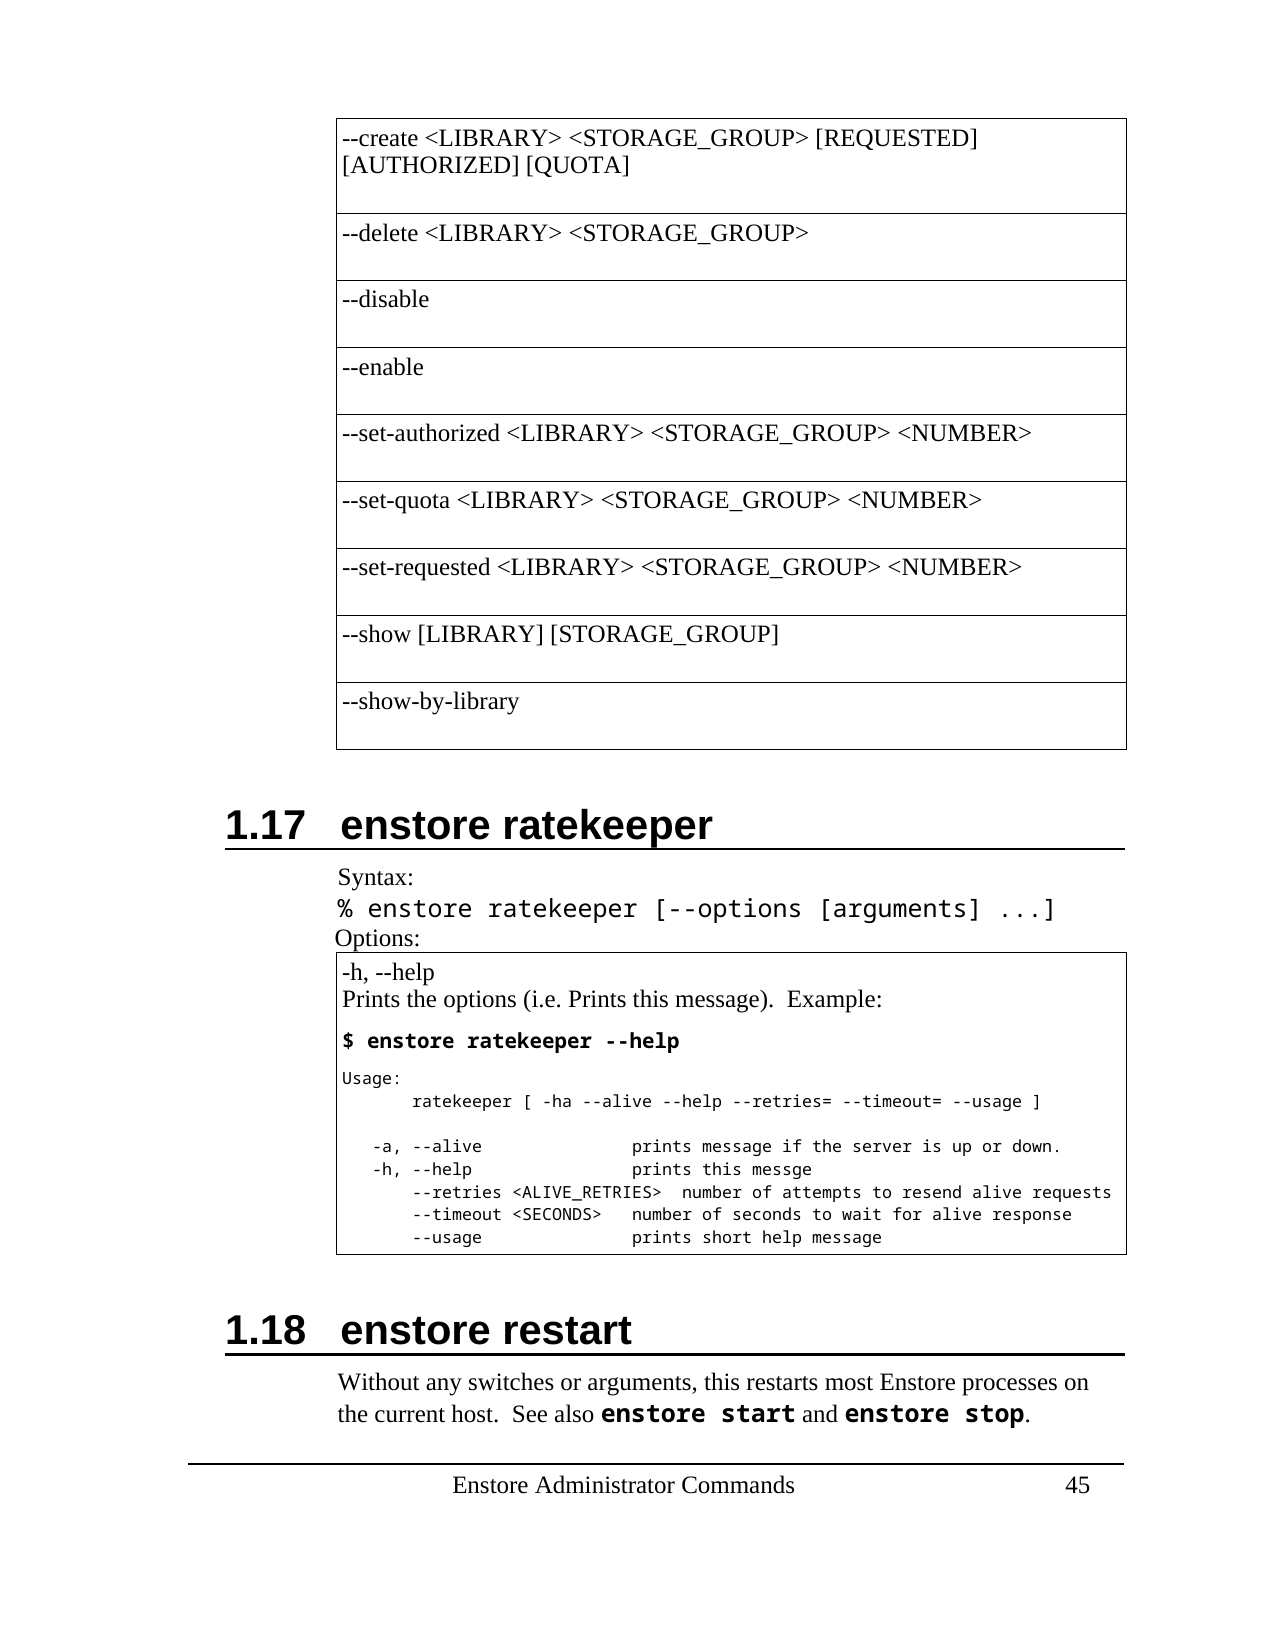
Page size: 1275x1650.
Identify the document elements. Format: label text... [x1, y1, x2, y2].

table_cell --show-by-library [337, 683, 1126, 749]
subtitle enstore ratekeeper [225, 801, 1125, 848]
table_cell --set-requested <LIBRARY> <STORAGE_GROUP> <NUMBER> [337, 549, 1126, 615]
text Without any switches or arguments, this restarts most Enstore processes on the current host. See also enstore start and enstore stop. [337, 1368, 1125, 1430]
table_cell --set-quota <LIBRARY> <STORAGE_GROUP> <NUMBER> [337, 482, 1126, 548]
subtitle enstore restart [225, 1307, 1125, 1353]
table_cell --set-authorized <LIBRARY> <STORAGE_GROUP> <NUMBER> [337, 415, 1126, 481]
table_cell --create <LIBRARY> <STORAGE_GROUP> [REQUESTED] [AUTHORIZED] [QUOTA] [337, 119, 1126, 213]
table_cell --disable [337, 281, 1126, 347]
text Syntax: [337, 863, 1125, 890]
table_header -h, --help Prints the options (i.e. Prints this message). Example: $ enstore ratekeeper --help Usage: ratekeeper [ -ha --alive --help --retries= --timeout= --usage ] -a, --alive prints message if the server is up or down. -h, --help prints this messge --retries <ALIVE_RETRIES> number of attempts to resend alive requests --timeout <SECONDS> number of seconds to wait for alive response --usage prints short help message [337, 953, 1126, 1254]
table_cell --enable [337, 348, 1126, 414]
table_cell --show [LIBRARY] [STORAGE_GROUP] [337, 616, 1126, 682]
text Options: [334, 924, 1125, 952]
table_cell --delete <LIBRARY> <STORAGE_GROUP> [337, 214, 1126, 280]
text % enstore ratekeeper [--options [arguments] ...] [337, 890, 1125, 924]
